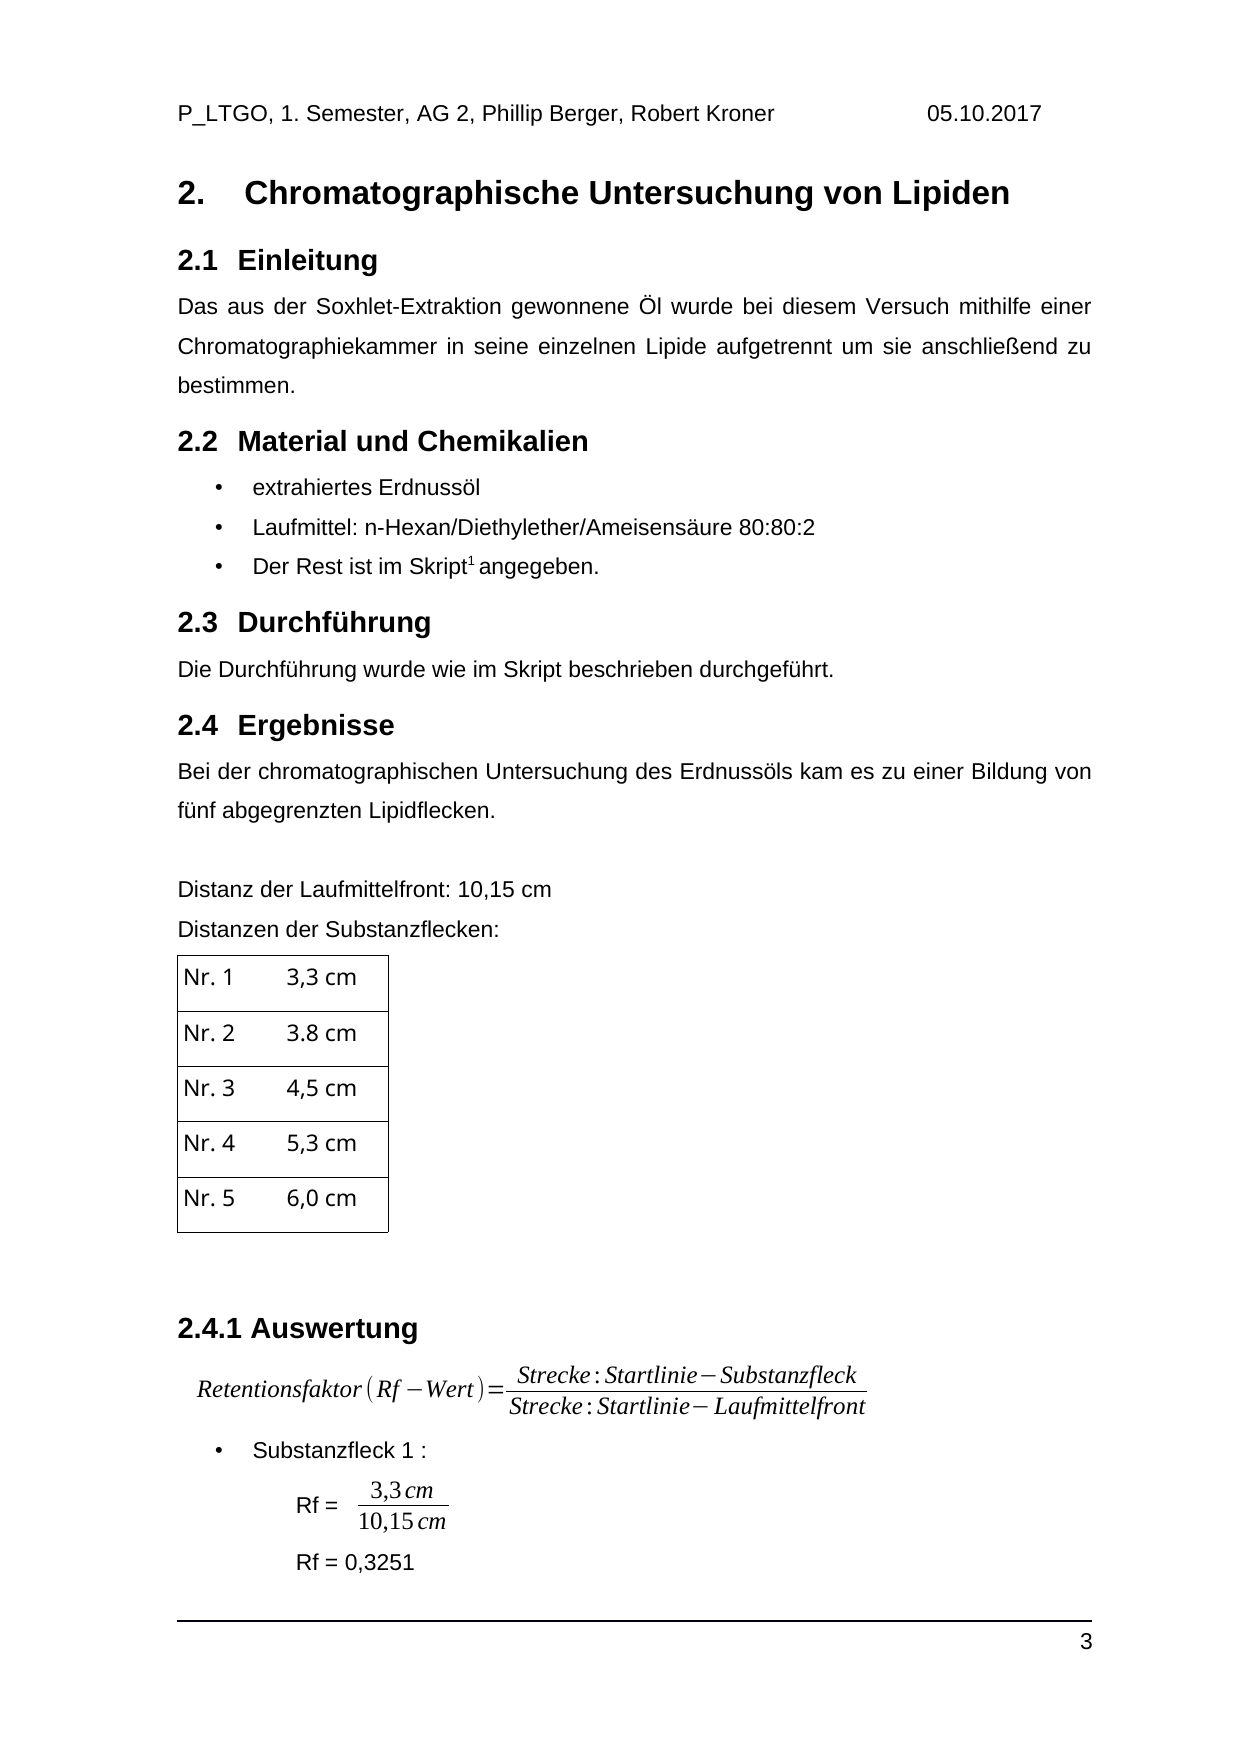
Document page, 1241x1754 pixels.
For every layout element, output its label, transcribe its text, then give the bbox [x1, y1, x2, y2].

subtitle Chromatographische Untersuchung von Lipiden [177, 173, 1092, 211]
list Der Rest ist im Skript1 angegeben. [215, 553, 1092, 580]
table_cell Nr. 2 [178, 1012, 255, 1066]
table_cell 6,0 cm [255, 1178, 388, 1232]
table_cell Nr. 4 [178, 1122, 255, 1177]
text Das aus der Soxhlet-Extraktion gewonnene Öl wurde bei diesem Versuch mithilfe einer Chromatographiekammer in seine einzelnen Lipide aufgetrennt um sie anschließend zu bestimmen. [177, 293, 1092, 398]
list Laufmittel: n-Hexan/Diethylether/Ameisensäure 80:80:2 [215, 514, 1092, 540]
table_cell Nr. 5 [178, 1178, 255, 1232]
list Substanzfleck 1 : [215, 1437, 1092, 1463]
list extrahiertes Erdnussöl [215, 474, 1092, 501]
text Distanz der Laufmittelfront: 10,15 cm [177, 876, 1092, 903]
table_cell Nr. 3 [178, 1067, 255, 1121]
table_cell 4,5 cm [255, 1067, 388, 1121]
subtitle Material und Chemikalien [177, 424, 1092, 458]
table_header 3,3 cm [255, 956, 388, 1011]
text Rf = [296, 1477, 1092, 1536]
subtitle Einleitung [177, 243, 1092, 276]
text Distanzen der Substanzflecken: [177, 916, 1092, 942]
subtitle Durchführung [177, 605, 1092, 639]
text Die Durchführung wurde wie im Skript beschrieben durchgeführt. [177, 656, 1092, 682]
subtitle Ergebnisse [177, 708, 1092, 741]
text 2.4.1 Auswertung [177, 1311, 1092, 1344]
table_cell 3.8 cm [255, 1012, 388, 1066]
table_cell 5,3 cm [255, 1122, 388, 1177]
table_header Nr. 1 [178, 956, 255, 1011]
text Bei der chromatographischen Untersuchung des Erdnussöls kam es zu einer Bildung von fünf abgegrenzten Lipidflecken. [177, 758, 1092, 824]
text Rf = 0,3251 [296, 1549, 1092, 1575]
